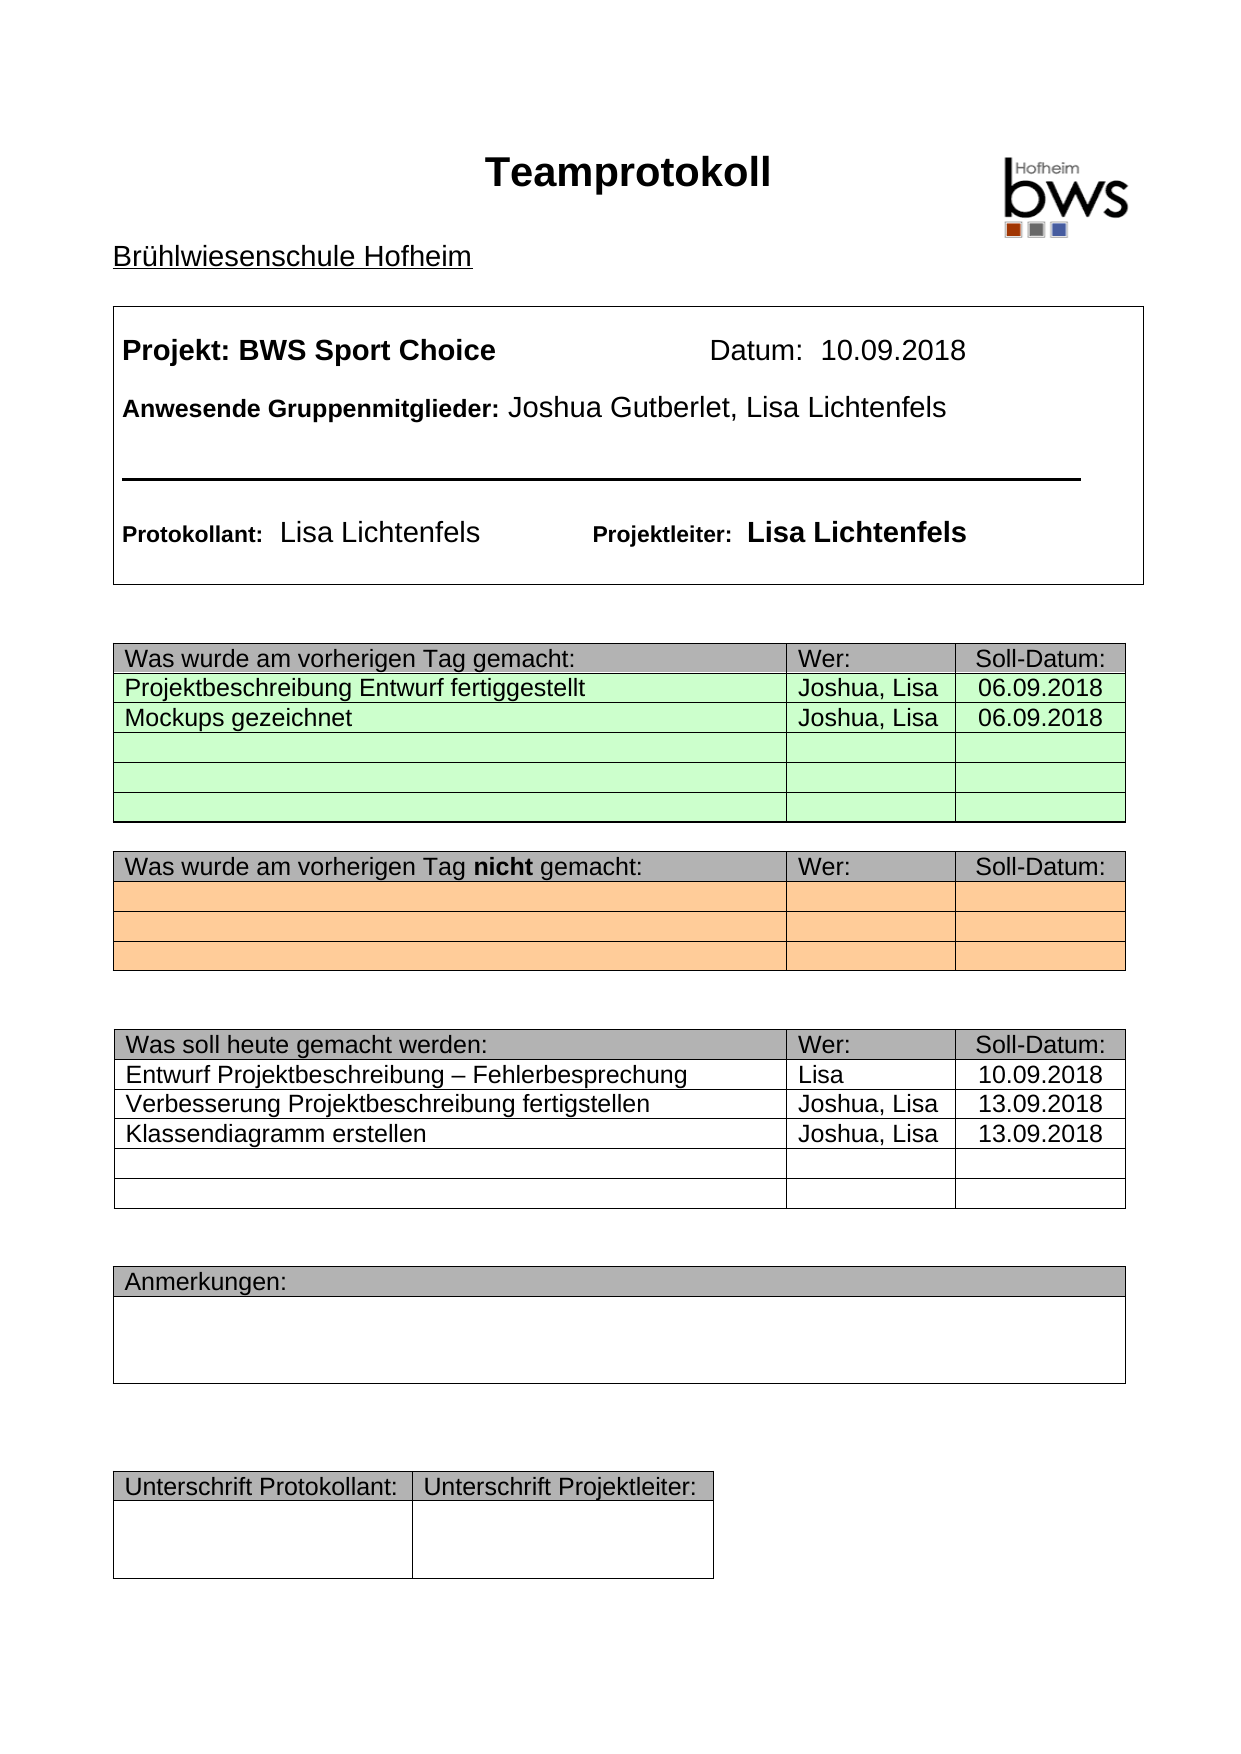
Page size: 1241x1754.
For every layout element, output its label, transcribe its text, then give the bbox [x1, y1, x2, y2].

table_cell [787, 733, 955, 762]
table_cell Joshua, Lisa [787, 1090, 955, 1118]
table_cell Joshua, Lisa [787, 703, 955, 732]
table_cell [787, 1149, 955, 1178]
table_header Soll-Datum: [956, 1030, 1125, 1059]
table_cell [956, 733, 1125, 762]
table_header Was soll heute gemacht werden: [115, 1030, 786, 1059]
table_header Unterschrift Protokollant: [114, 1472, 412, 1500]
table_cell 06.09.2018 [956, 703, 1125, 732]
text Protokollant: Lisa Lichtenfels Projektleiter: Lisa Lichtenfels [114, 512, 1143, 548]
table_cell 13.09.2018 [956, 1119, 1125, 1148]
table_cell [956, 882, 1125, 911]
table_cell [787, 763, 955, 792]
table_cell Joshua, Lisa [787, 674, 955, 702]
table_cell Lisa [787, 1060, 955, 1088]
table_cell Klassendiagramm erstellen [115, 1119, 786, 1148]
table_header Soll-Datum: [956, 644, 1125, 672]
table_header Anmerkungen: [114, 1267, 1125, 1296]
table_cell [787, 793, 955, 821]
table_cell [956, 763, 1125, 792]
table_cell [114, 733, 786, 762]
table_header Wer: [787, 1030, 955, 1059]
table_cell Entwurf Projektbeschreibung – Fehlerbesprechung [115, 1060, 786, 1088]
table_header Was wurde am vorherigen Tag gemacht: [114, 644, 786, 672]
table_cell 06.09.2018 [956, 674, 1125, 702]
table_header Soll-Datum: [956, 852, 1125, 881]
table_cell [787, 1179, 955, 1208]
table_cell [413, 1501, 713, 1578]
table_cell [787, 912, 955, 941]
table_cell [114, 763, 786, 792]
table_cell [114, 1501, 412, 1578]
table_cell [114, 882, 786, 911]
table_header Wer: [787, 644, 955, 672]
table_header Unterschrift Projektleiter: [413, 1472, 713, 1500]
table_cell [787, 882, 955, 911]
table_cell Joshua, Lisa [787, 1119, 955, 1148]
table_cell [114, 912, 786, 941]
table_cell [114, 942, 786, 970]
table_cell Verbesserung Projektbeschreibung fertigstellen [115, 1090, 786, 1118]
table_header Wer: [787, 852, 955, 881]
table_cell Mockups gezeichnet [114, 703, 786, 732]
table_cell [114, 1297, 1125, 1383]
table_cell 10.09.2018 [956, 1060, 1125, 1088]
table_cell [956, 793, 1125, 821]
table_cell [956, 1149, 1125, 1178]
text Anwesende Gruppenmitglieder: Joshua Gutberlet, Lisa Lichtenfels [114, 387, 1143, 424]
text Brühlwiesenschule Hofheim [112, 239, 1144, 272]
table_header Was wurde am vorherigen Tag nicht gemacht: [114, 852, 786, 881]
table_cell [115, 1149, 786, 1178]
table_cell [787, 942, 955, 970]
table_cell 13.09.2018 [956, 1090, 1125, 1118]
table_cell [956, 912, 1125, 941]
table_cell Projektbeschreibung Entwurf fertiggestellt [114, 674, 786, 702]
table_cell [956, 942, 1125, 970]
title Teamprotokoll [112, 148, 983, 196]
picture [983, 138, 1146, 253]
table_cell [956, 1179, 1125, 1208]
table_cell [114, 793, 786, 821]
table_cell [115, 1179, 786, 1208]
text Projekt: BWS Sport Choice Datum: 10.09.2018 [114, 330, 1143, 366]
